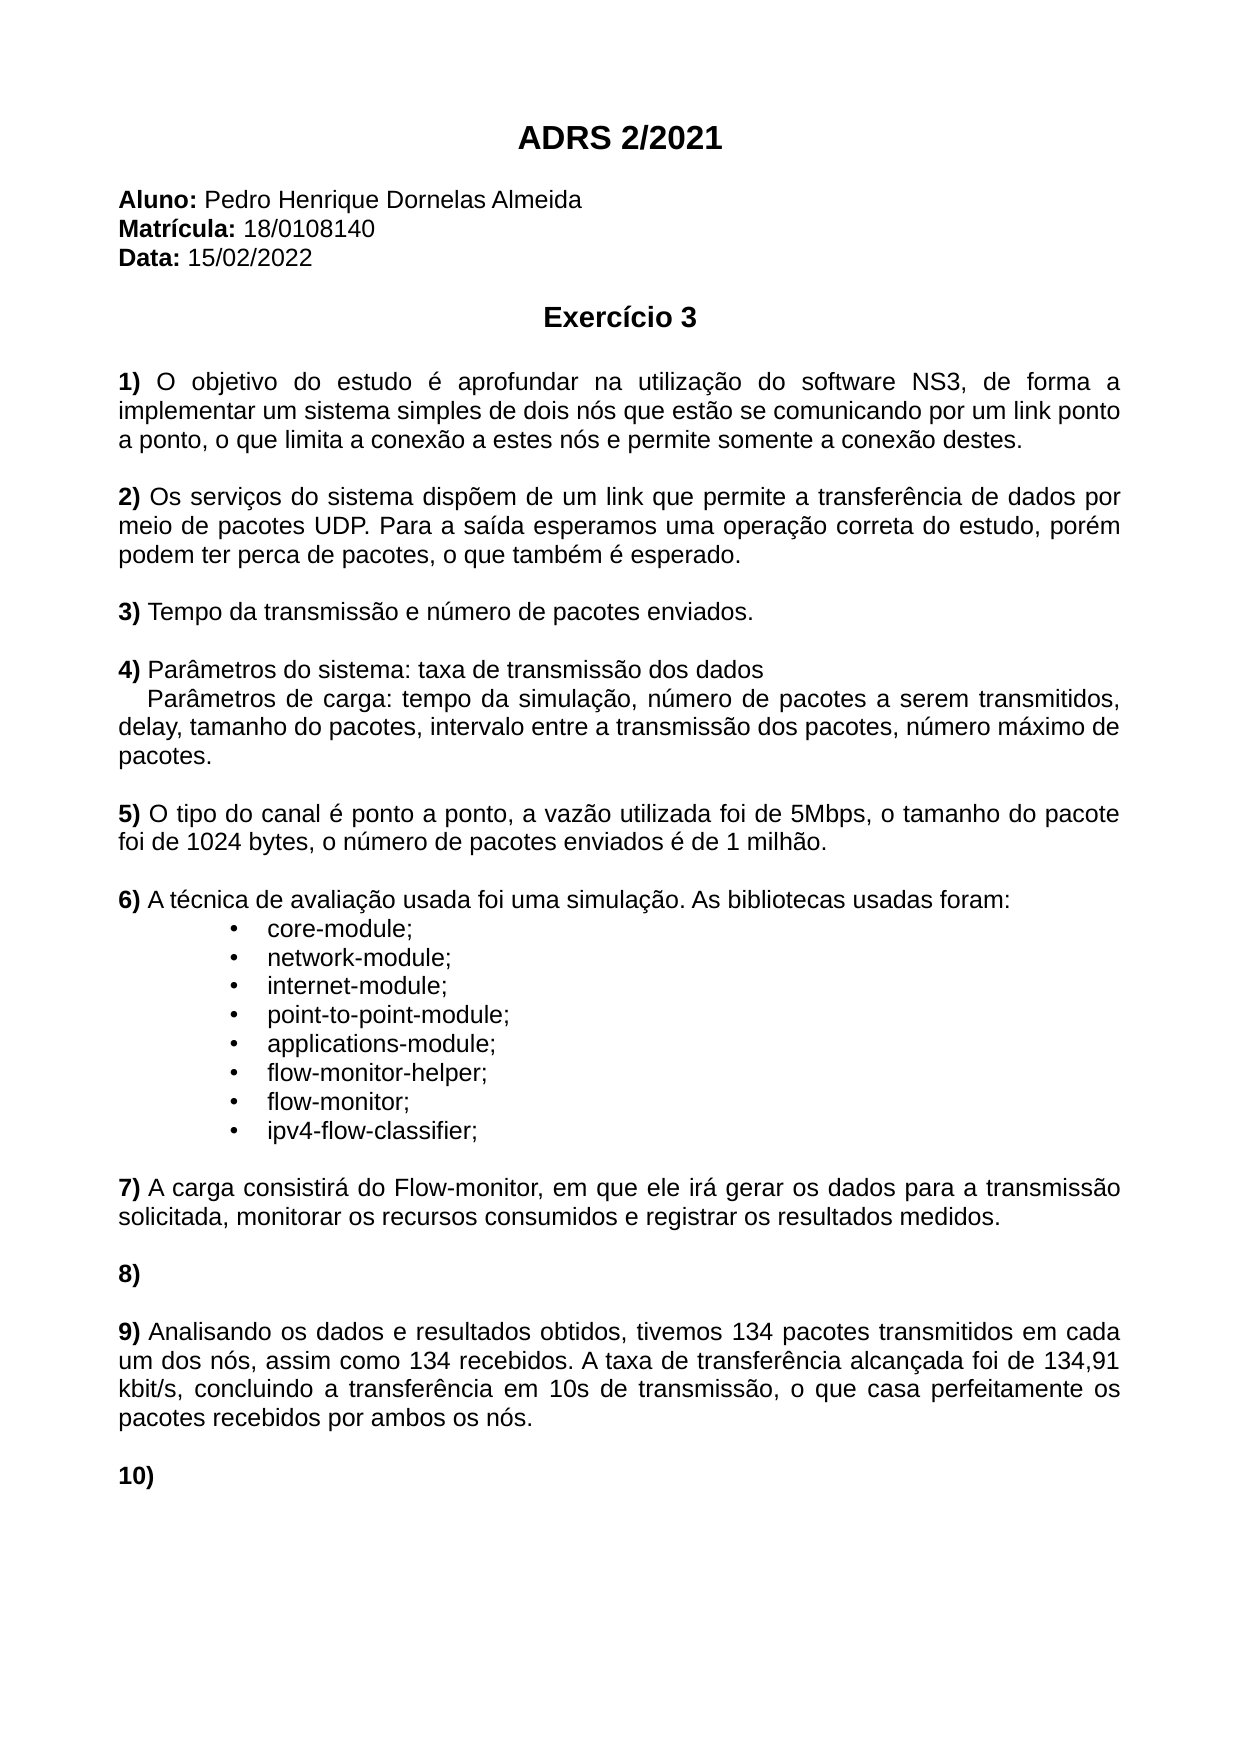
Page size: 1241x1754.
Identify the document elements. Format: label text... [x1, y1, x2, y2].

text 7) A carga consistirá do Flow-monitor, em que ele irá gerar os dados para a transmissão solicitada, monitorar os recursos consumidos e registrar os resultados medidos. [118, 1173, 1122, 1231]
list ipv4-flow-classifier; [229, 1116, 1122, 1144]
text Matrícula: 18/0108140 [118, 214, 1122, 243]
list flow-monitor; [229, 1087, 1122, 1116]
text 6) A técnica de avaliação usada foi uma simulação. As bibliotecas usadas foram: [118, 885, 1122, 914]
list core-module; [229, 914, 1122, 942]
text 8) [118, 1259, 1122, 1288]
text 1) O objetivo do estudo é aprofundar na utilização do software NS3, de forma a implementar um sistema simples de dois nós que estão se comunicando por um link ponto a ponto, o que limita a conexão a estes nós e permite somente a conexão destes. [118, 367, 1122, 454]
text Aluno: Pedro Henrique Dornelas Almeida [118, 185, 1122, 214]
text 2) Os serviços do sistema dispõem de um link que permite a transferência de dados por meio de pacotes UDP. Para a saída esperamos uma operação correta do estudo, porém podem ter perca de pacotes, o que também é esperado. [118, 482, 1122, 569]
text ADRS 2/2021 [118, 118, 1122, 157]
text Exercício 3 [118, 300, 1122, 334]
list flow-monitor-helper; [229, 1058, 1122, 1087]
list applications-module; [229, 1029, 1122, 1058]
text Data: 15/02/2022 [118, 243, 1122, 272]
text 10) [118, 1461, 1122, 1489]
text 5) O tipo do canal é ponto a ponto, a vazão utilizada foi de 5Mbps, o tamanho do pacote foi de 1024 bytes, o número de pacotes enviados é de 1 milhão. [118, 799, 1122, 856]
list point-to-point-module; [229, 1000, 1122, 1029]
list network-module; [229, 942, 1122, 971]
text 9) Analisando os dados e resultados obtidos, tivemos 134 pacotes transmitidos em cada um dos nós, assim como 134 recebidos. A taxa de transferência alcançada foi de 134,91 kbit/s, concluindo a transferência em 10s de transmissão, o que casa perfeitamente os pacotes recebidos por ambos os nós. [118, 1317, 1122, 1432]
list internet-module; [229, 971, 1122, 1000]
text 3) Tempo da transmissão e número de pacotes enviados. [118, 597, 1122, 626]
text 4) Parâmetros do sistema: taxa de transmissão dos dados [118, 655, 1122, 684]
text Parâmetros de carga: tempo da simulação, número de pacotes a serem transmitidos, delay, tamanho do pacotes, intervalo entre a transmissão dos pacotes, número máximo de pacotes. [118, 684, 1122, 770]
